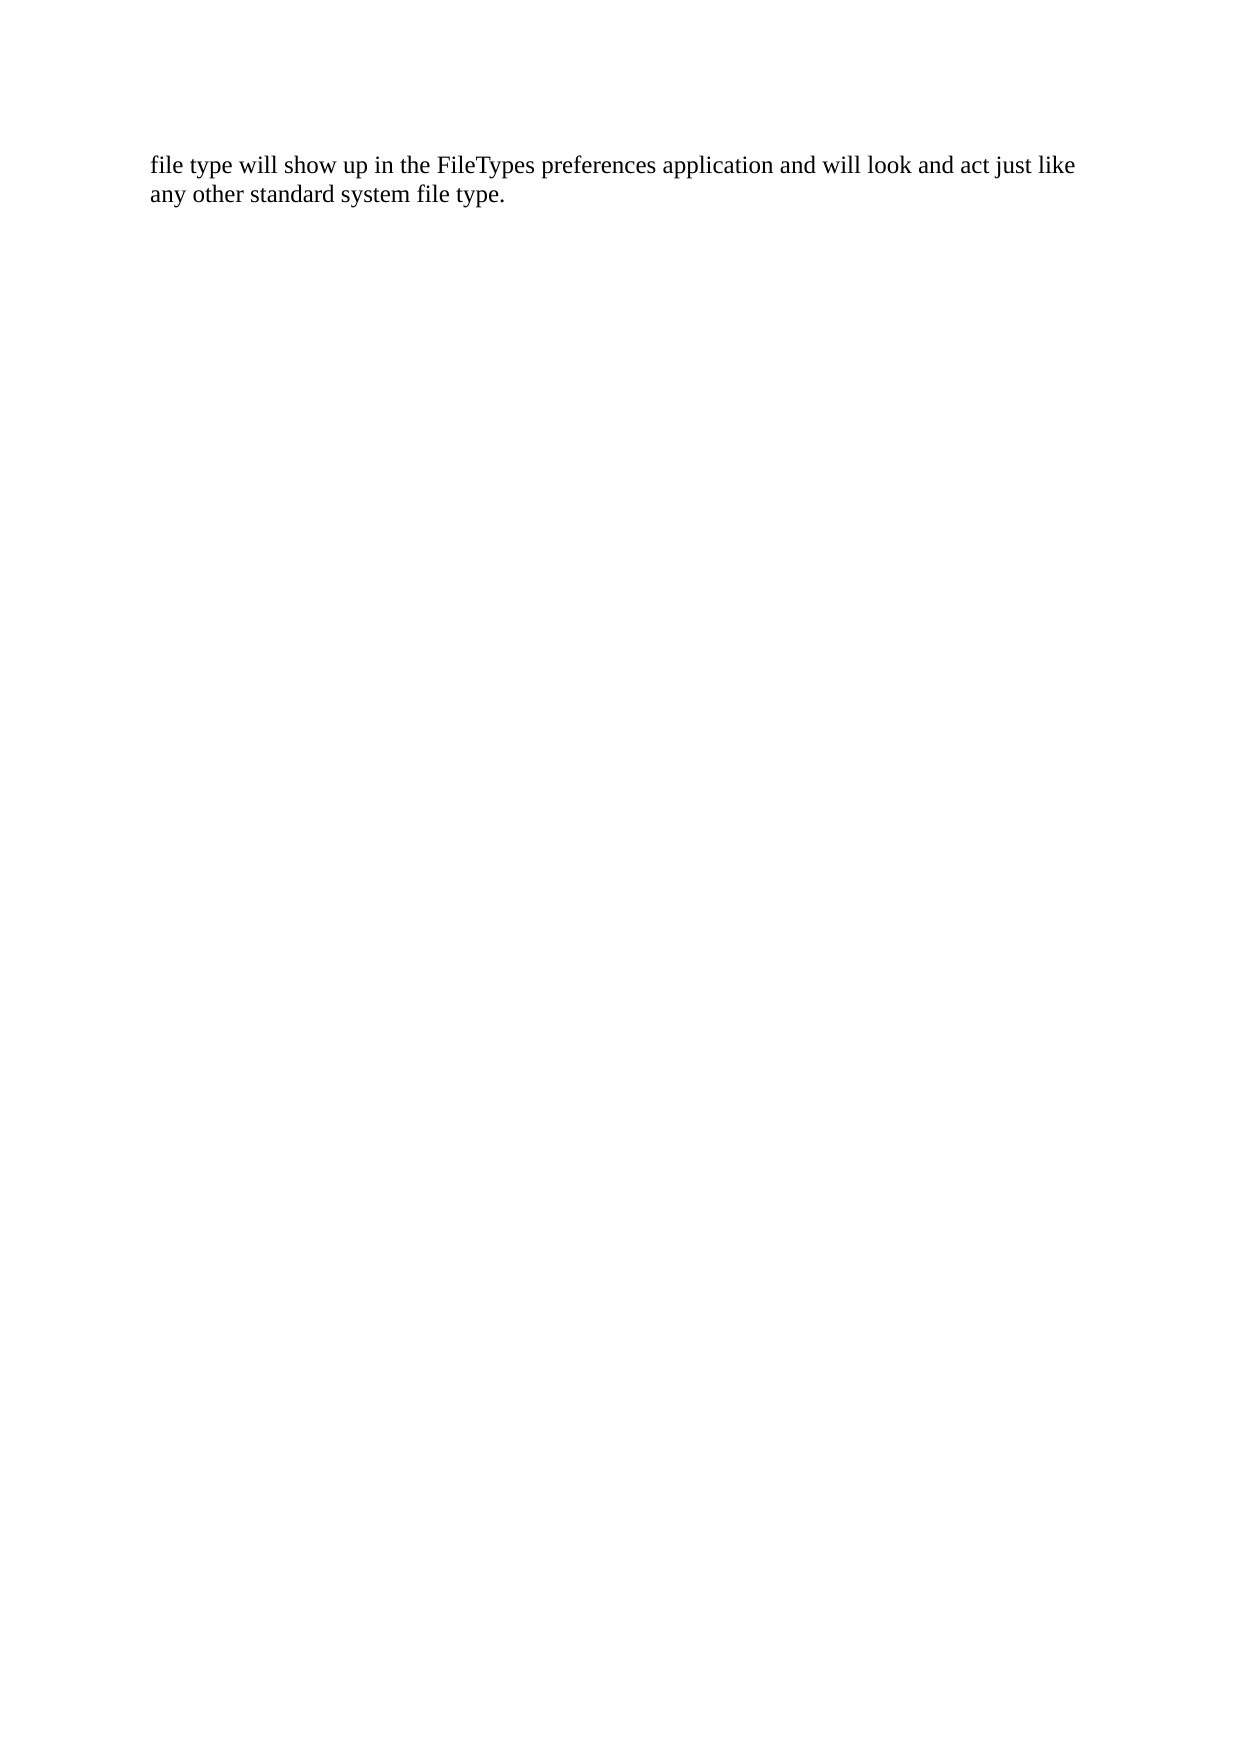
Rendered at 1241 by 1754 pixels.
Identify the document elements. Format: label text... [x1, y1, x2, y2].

text file type will show up in the FileTypes preferences application and will look and act just like any other standard system file type. [150, 150, 1090, 207]
